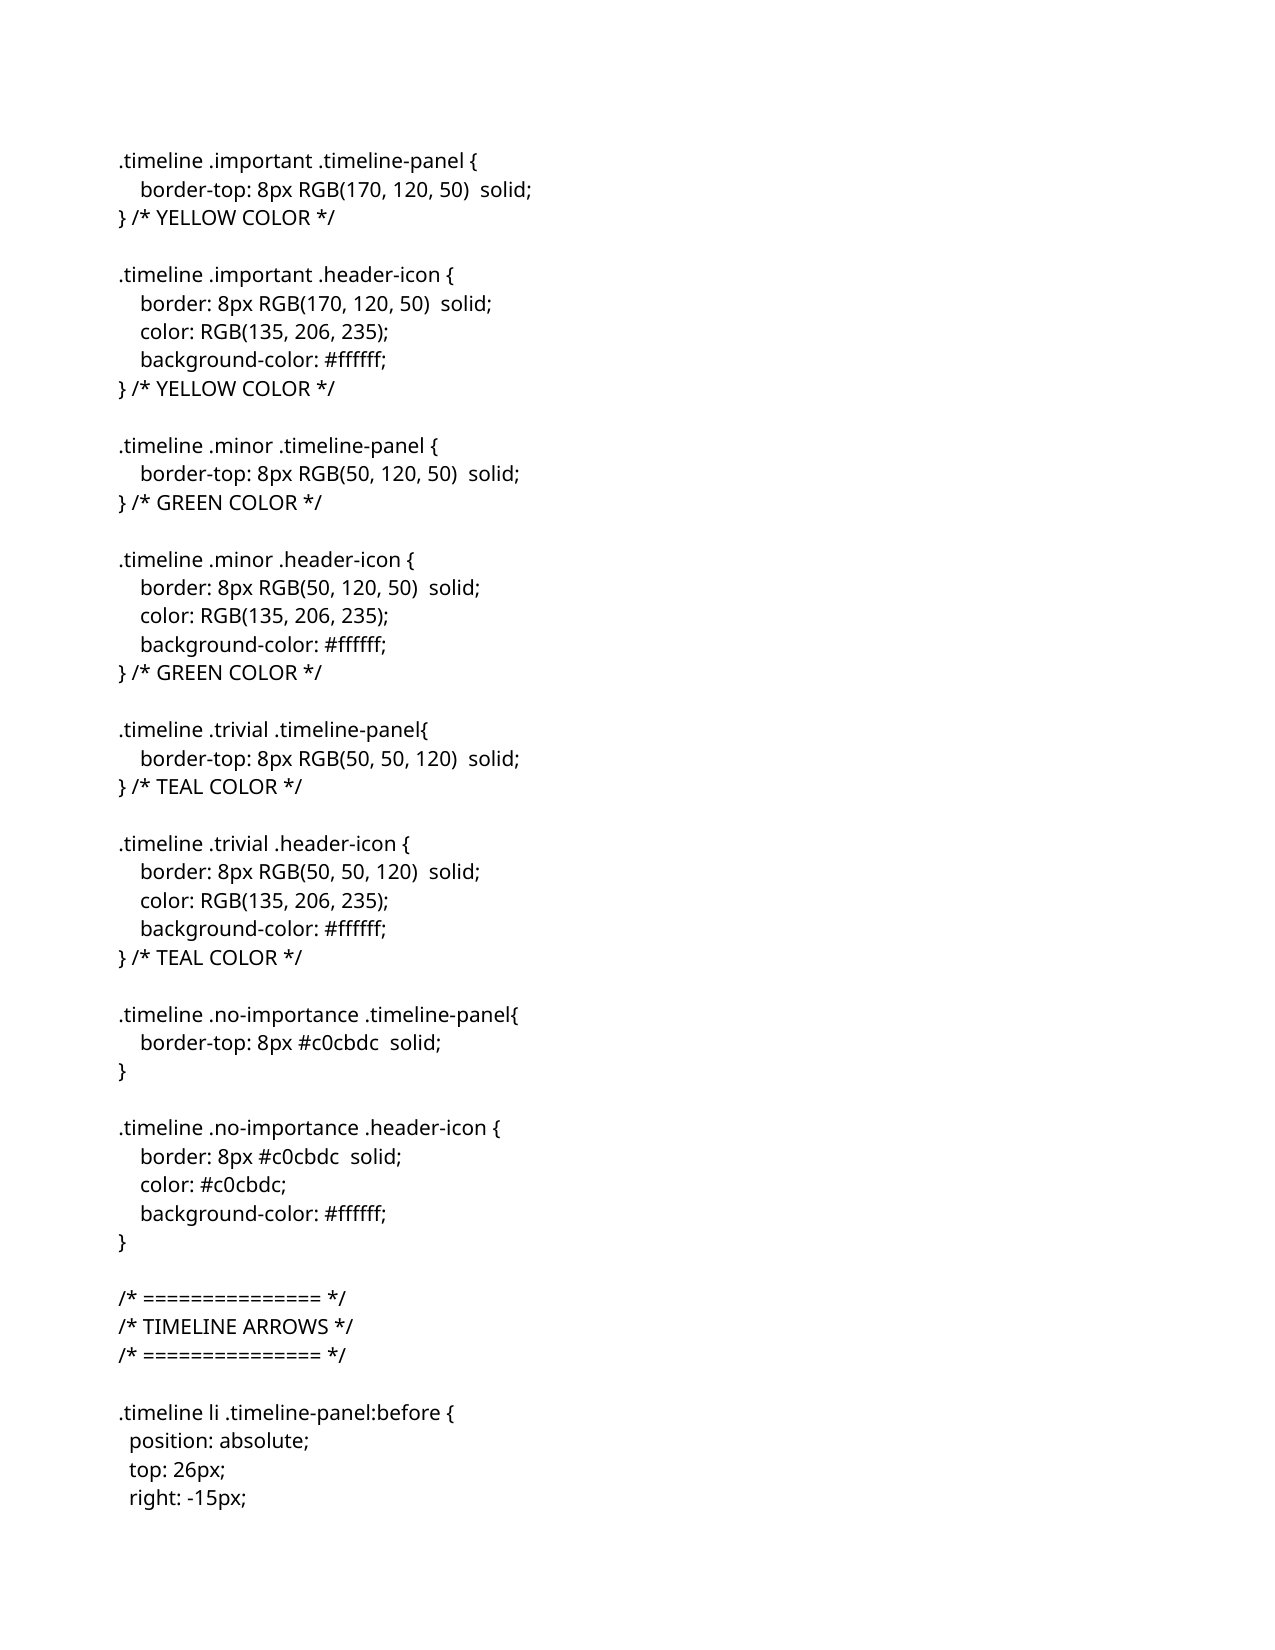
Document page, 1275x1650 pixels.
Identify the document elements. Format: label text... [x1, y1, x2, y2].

text } /* GREEN COLOR */ [118, 658, 1157, 687]
text } /* YELLOW COLOR */ [118, 203, 1157, 232]
text .timeline .minor .header-icon { [118, 545, 1157, 573]
text top: 26px; [118, 1455, 1157, 1483]
text color: RGB(135, 206, 235); [118, 886, 1157, 914]
text border: 8px RGB(50, 120, 50) solid; [118, 573, 1157, 602]
text /* TIMELINE ARROWS */ [118, 1312, 1157, 1341]
text border-top: 8px #c0cbdc solid; [118, 1028, 1157, 1057]
text border: 8px #c0cbdc solid; [118, 1142, 1157, 1170]
text border: 8px RGB(50, 50, 120) solid; [118, 857, 1157, 886]
text background-color: #ffffff; [118, 630, 1157, 658]
text border-top: 8px RGB(50, 120, 50) solid; [118, 459, 1157, 488]
text .timeline .no-importance .header-icon { [118, 1113, 1157, 1142]
text background-color: #ffffff; [118, 914, 1157, 943]
text } [118, 1227, 1157, 1256]
text right: -15px; [118, 1483, 1157, 1512]
text color: RGB(135, 206, 235); [118, 602, 1157, 630]
text .timeline li .timeline-panel:before { [118, 1398, 1157, 1426]
text position: absolute; [118, 1426, 1157, 1455]
text } /* TEAL COLOR */ [118, 772, 1157, 801]
text .timeline .trivial .timeline-panel{ [118, 715, 1157, 744]
text .timeline .important .header-icon { [118, 260, 1157, 289]
text border-top: 8px RGB(170, 120, 50) solid; [118, 175, 1157, 203]
text color: #c0cbdc; [118, 1170, 1157, 1199]
text color: RGB(135, 206, 235); [118, 317, 1157, 346]
text border-top: 8px RGB(50, 50, 120) solid; [118, 744, 1157, 772]
text .timeline .trivial .header-icon { [118, 829, 1157, 857]
text } [118, 1057, 1157, 1085]
text .timeline .important .timeline-panel { [118, 147, 1157, 175]
text } /* GREEN COLOR */ [118, 488, 1157, 516]
text background-color: #ffffff; [118, 1199, 1157, 1227]
text .timeline .no-importance .timeline-panel{ [118, 1000, 1157, 1028]
text /* =============== */ [118, 1284, 1157, 1312]
text .timeline .minor .timeline-panel { [118, 431, 1157, 459]
text } /* YELLOW COLOR */ [118, 374, 1157, 402]
text /* =============== */ [118, 1341, 1157, 1369]
text background-color: #ffffff; [118, 346, 1157, 374]
text } /* TEAL COLOR */ [118, 943, 1157, 971]
text border: 8px RGB(170, 120, 50) solid; [118, 289, 1157, 317]
